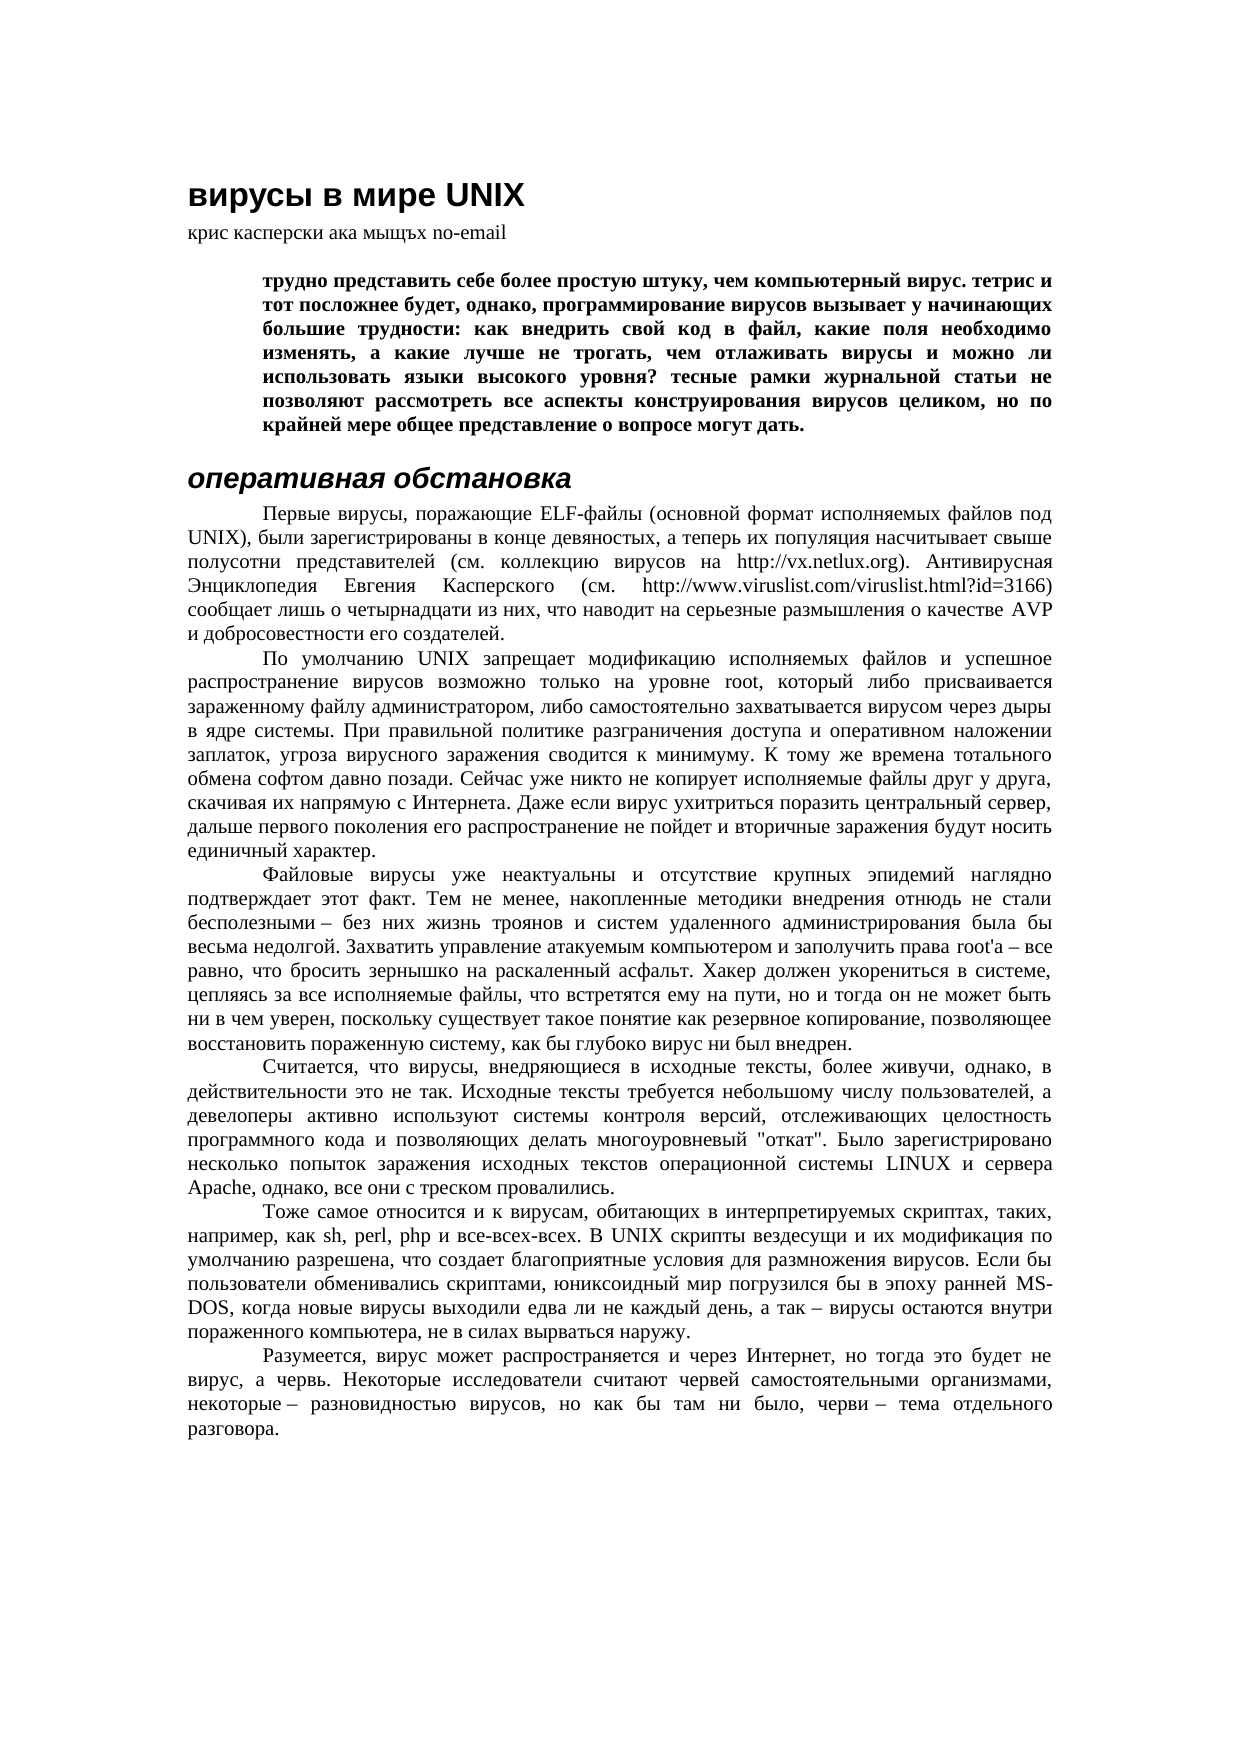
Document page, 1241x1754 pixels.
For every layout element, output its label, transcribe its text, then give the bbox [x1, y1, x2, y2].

text Файловые вирусы уже неактуальны и отсутствие крупных эпидемий наглядно подтверждает этот факт. Тем не менее, накопленные методики внедрения отнюдь не стали бесполезными – без них жизнь троянов и систем удаленного администрирования была бы весьма недолгой. Захватить управление атакуемым компьютером и заполучить права root'а – все равно, что бросить зернышко на раскаленный асфальт. Хакер должен укорениться в системе, цепляясь за все исполняемые файлы, что встретятся ему на пути, но и тогда он не может быть ни в чем уверен, поскольку существует такое понятие как резервное копирование, позволяющее восстановить пораженную систему, как бы глубоко вирус ни был внедрен. [187, 862, 1053, 1054]
subtitle оперативная обстановка [187, 461, 1053, 495]
text крис касперски ака мыщъх no-email [187, 220, 1053, 244]
text По умолчанию UNIX запрещает модификацию исполняемых файлов и успешное распространение вирусов возможно только на уровне root, который либо присваивается зараженному файлу администратором, либо самостоятельно захватывается вирусом через дыры в ядре системы. При правильной политике разграничения доступа и оперативном наложении заплаток, угроза вирусного заражения сводится к минимуму. К тому же времена тотального обмена софтом давно позади. Сейчас уже никто не копирует исполняемые файлы друг у друга, скачивая их напрямую с Интернета. Даже если вирус ухитриться поразить центральный сервер, дальше первого поколения его распространение не пойдет и вторичные заражения будут носить единичный характер. [187, 645, 1053, 862]
text Первые вирусы, поражающие ELF-файлы (основной формат исполняемых файлов под UNIX), были зарегистрированы в конце девяностых, а теперь их популяция насчитывает свыше полусотни представителей (см. коллекцию вирусов на http://vx.netlux.org). Антивирусная Энциклопедия Евгения Касперского (см. http://www.viruslist.com/viruslist.html?id=3166) сообщает лишь о четырнадцати из них, что наводит на серьезные размышления о качестве AVP и добросовестности его создателей. [187, 501, 1053, 645]
text Тоже самое относится и к вирусам, обитающих в интерпретируемых скриптах, таких, например, как sh, perl, php и все-всех-всех. В UNIX скрипты вездесущи и их модификация по умолчанию разрешена, что создает благоприятные условия для размножения вирусов. Если бы пользователи обменивались скриптами, юниксоидный мир погрузился бы в эпоху ранней MS-DOS, когда новые вирусы выходили едва ли не каждый день, а так – вирусы остаются внутри пораженного компьютера, не в силах вырваться наружу. [187, 1199, 1053, 1343]
text Считается, что вирусы, внедряющиеся в исходные тексты, более живучи, однако, в действительности это не так. Исходные тексты требуется небольшому числу пользователей, а девелоперы активно используют системы контроля версий, отслеживающих целостность программного кода и позволяющих делать многоуровневый "откат". Было зарегистрировано несколько попыток заражения исходных текстов операционной системы LINUX и сервера Apache, однако, все они с треском провалились. [187, 1054, 1053, 1199]
subtitle вирусы в мире UNIX [187, 175, 1053, 213]
text трудно представить себе более простую штуку, чем компьютерный вирус. тетрис и тот посложнее будет, однако, программирование вирусов вызывает у начинающих большие трудности: как внедрить свой код в файл, какие поля необходимо изменять, а какие лучше не трогать, чем отлаживать вирусы и можно ли использовать языки высокого уровня? тесные рамки журнальной статьи не позволяют рассмотреть все аспекты конструирования вирусов целиком, но по крайней мере общее представление о вопросе могут дать. [262, 268, 1053, 436]
text Разумеется, вирус может распространяется и через Интернет, но тогда это будет не вирус, а червь. Некоторые исследователи считают червей самостоятельными организмами, некоторые – разновидностью вирусов, но как бы там ни было, черви – тема отдельного разговора. [187, 1343, 1053, 1439]
